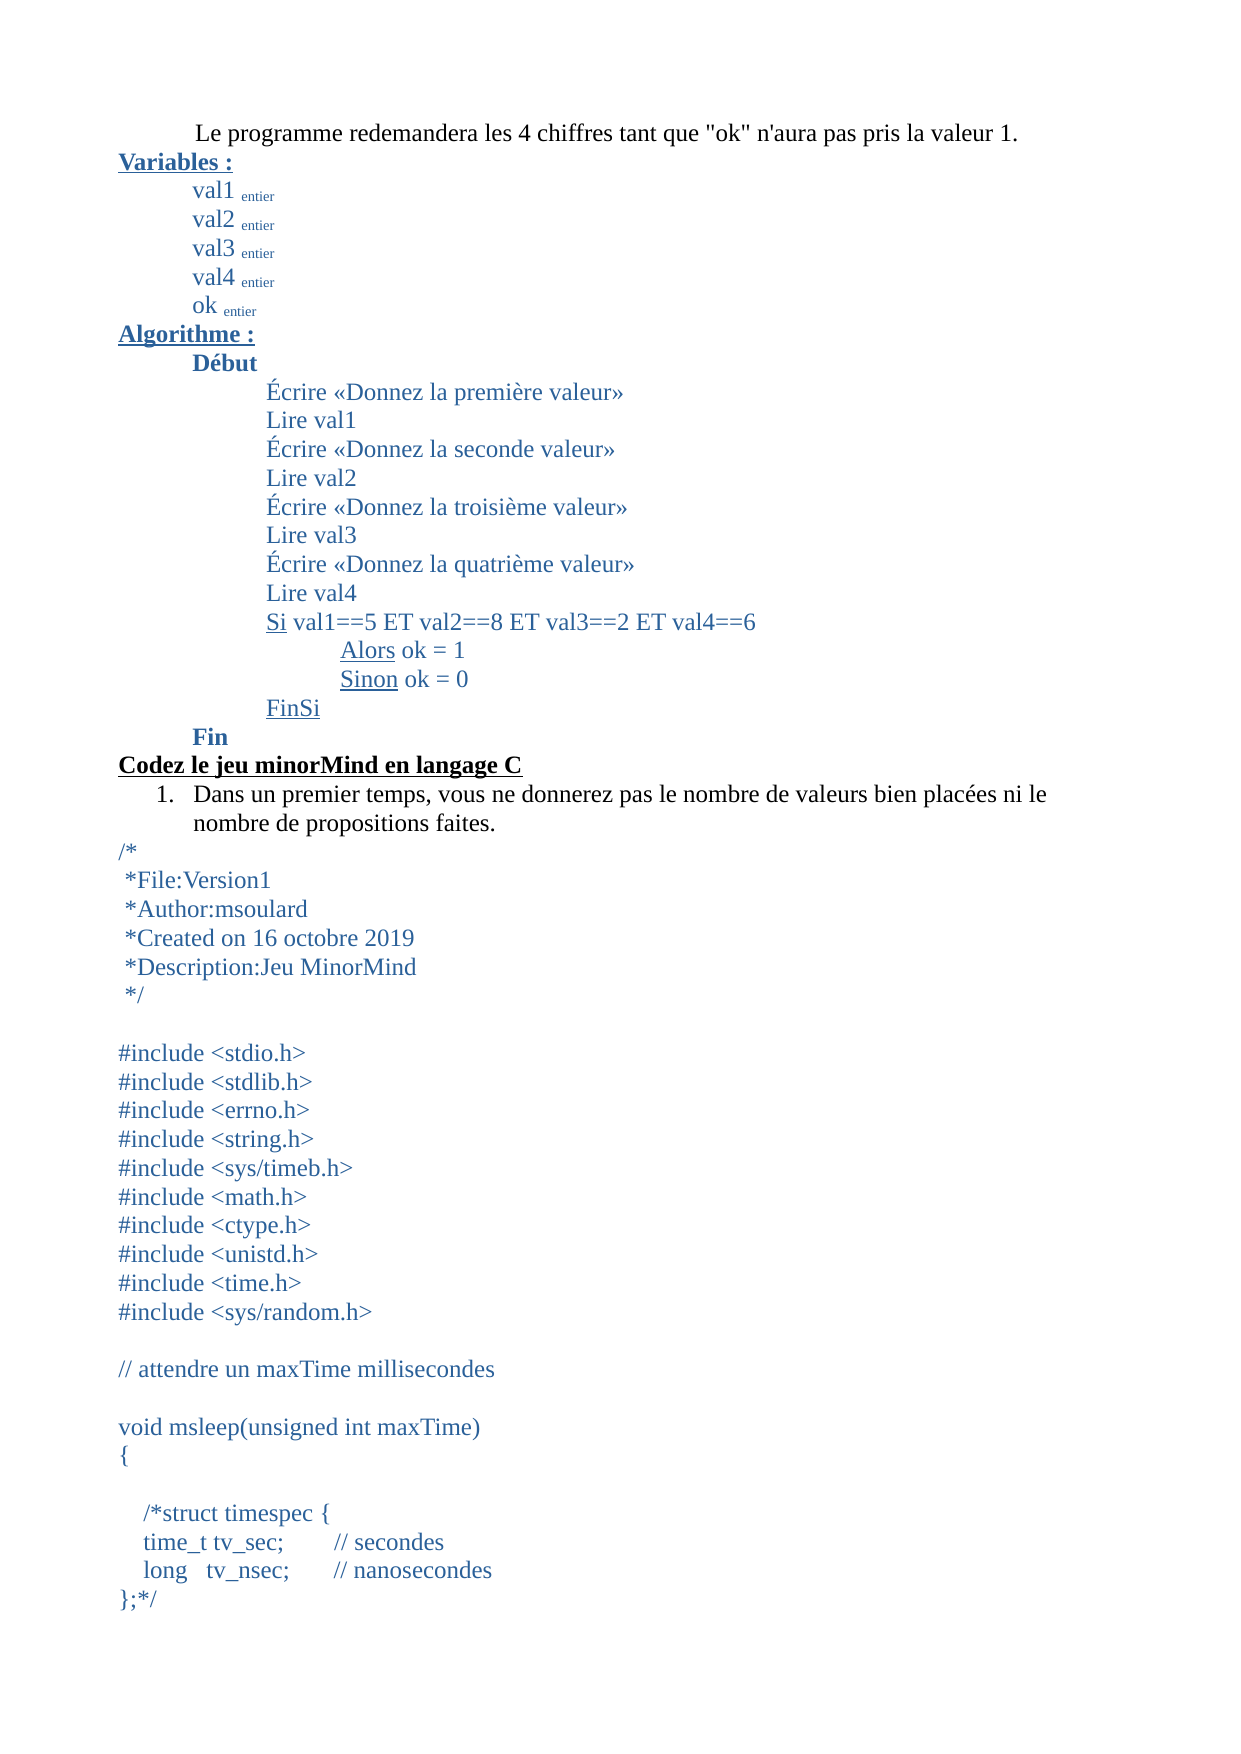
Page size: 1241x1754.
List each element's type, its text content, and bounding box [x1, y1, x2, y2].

text Algorithme : [118, 319, 1122, 348]
text };*/ [118, 1584, 1122, 1613]
list Dans un premier temps, vous ne donnerez pas le nombre de valeurs bien placées ni le nombre de propositions faites. [156, 779, 1122, 837]
text #include <errno.h> [118, 1096, 1122, 1124]
text Le programme redemandera les 4 chiffres tant que "ok" n'aura pas pris la valeur 1. [195, 118, 1122, 147]
text /*struct timespec { [118, 1498, 1122, 1527]
text */ [118, 981, 1122, 1009]
text #include <unistd.h> [118, 1239, 1122, 1268]
text #include <sys/random.h> [118, 1297, 1122, 1326]
text /* [118, 837, 1122, 866]
text Alors ok = 1 [118, 636, 1122, 664]
text Sinon ok = 0 [118, 664, 1122, 693]
text *Author:msoulard [118, 894, 1122, 923]
text Écrire «Donnez la troisième valeur» [118, 492, 1122, 521]
text Écrire «Donnez la quatrième valeur» [118, 549, 1122, 578]
text val3 entier [118, 233, 1122, 262]
text #include <stdlib.h> [118, 1067, 1122, 1096]
text val2 entier [118, 204, 1122, 233]
text Début [118, 348, 1122, 377]
text #include <time.h> [118, 1268, 1122, 1297]
text *File:Version1 [118, 866, 1122, 894]
text *Description:Jeu MinorMind [118, 952, 1122, 981]
text Variables : [118, 147, 1122, 176]
text Fin [118, 722, 1122, 751]
text Lire val4 [118, 578, 1122, 607]
text Écrire «Donnez la seconde valeur» [118, 434, 1122, 463]
text val4 entier [118, 262, 1122, 291]
text Si val1==5 ET val2==8 ET val3==2 ET val4==6 [118, 607, 1122, 636]
text // attendre un maxTime millisecondes [118, 1354, 1122, 1383]
text val1 entier [118, 176, 1122, 204]
text FinSi [118, 693, 1122, 722]
text #include <string.h> [118, 1124, 1122, 1153]
text #include <stdio.h> [118, 1038, 1122, 1067]
text long tv_nsec; // nanosecondes [118, 1556, 1122, 1584]
text { [118, 1441, 1122, 1469]
text #include <math.h> [118, 1182, 1122, 1211]
text ok entier [118, 291, 1122, 319]
text #include <ctype.h> [118, 1211, 1122, 1239]
text void msleep(unsigned int maxTime) [118, 1412, 1122, 1441]
text Lire val1 [118, 406, 1122, 434]
text *Created on 16 octobre 2019 [118, 923, 1122, 952]
text Lire val3 [118, 521, 1122, 549]
text Lire val2 [118, 463, 1122, 492]
text Écrire «Donnez la première valeur» [118, 377, 1122, 406]
text time_t tv_sec; // secondes [118, 1527, 1122, 1556]
text Codez le jeu minorMind en langage C [118, 751, 1122, 779]
text #include <sys/timeb.h> [118, 1153, 1122, 1182]
